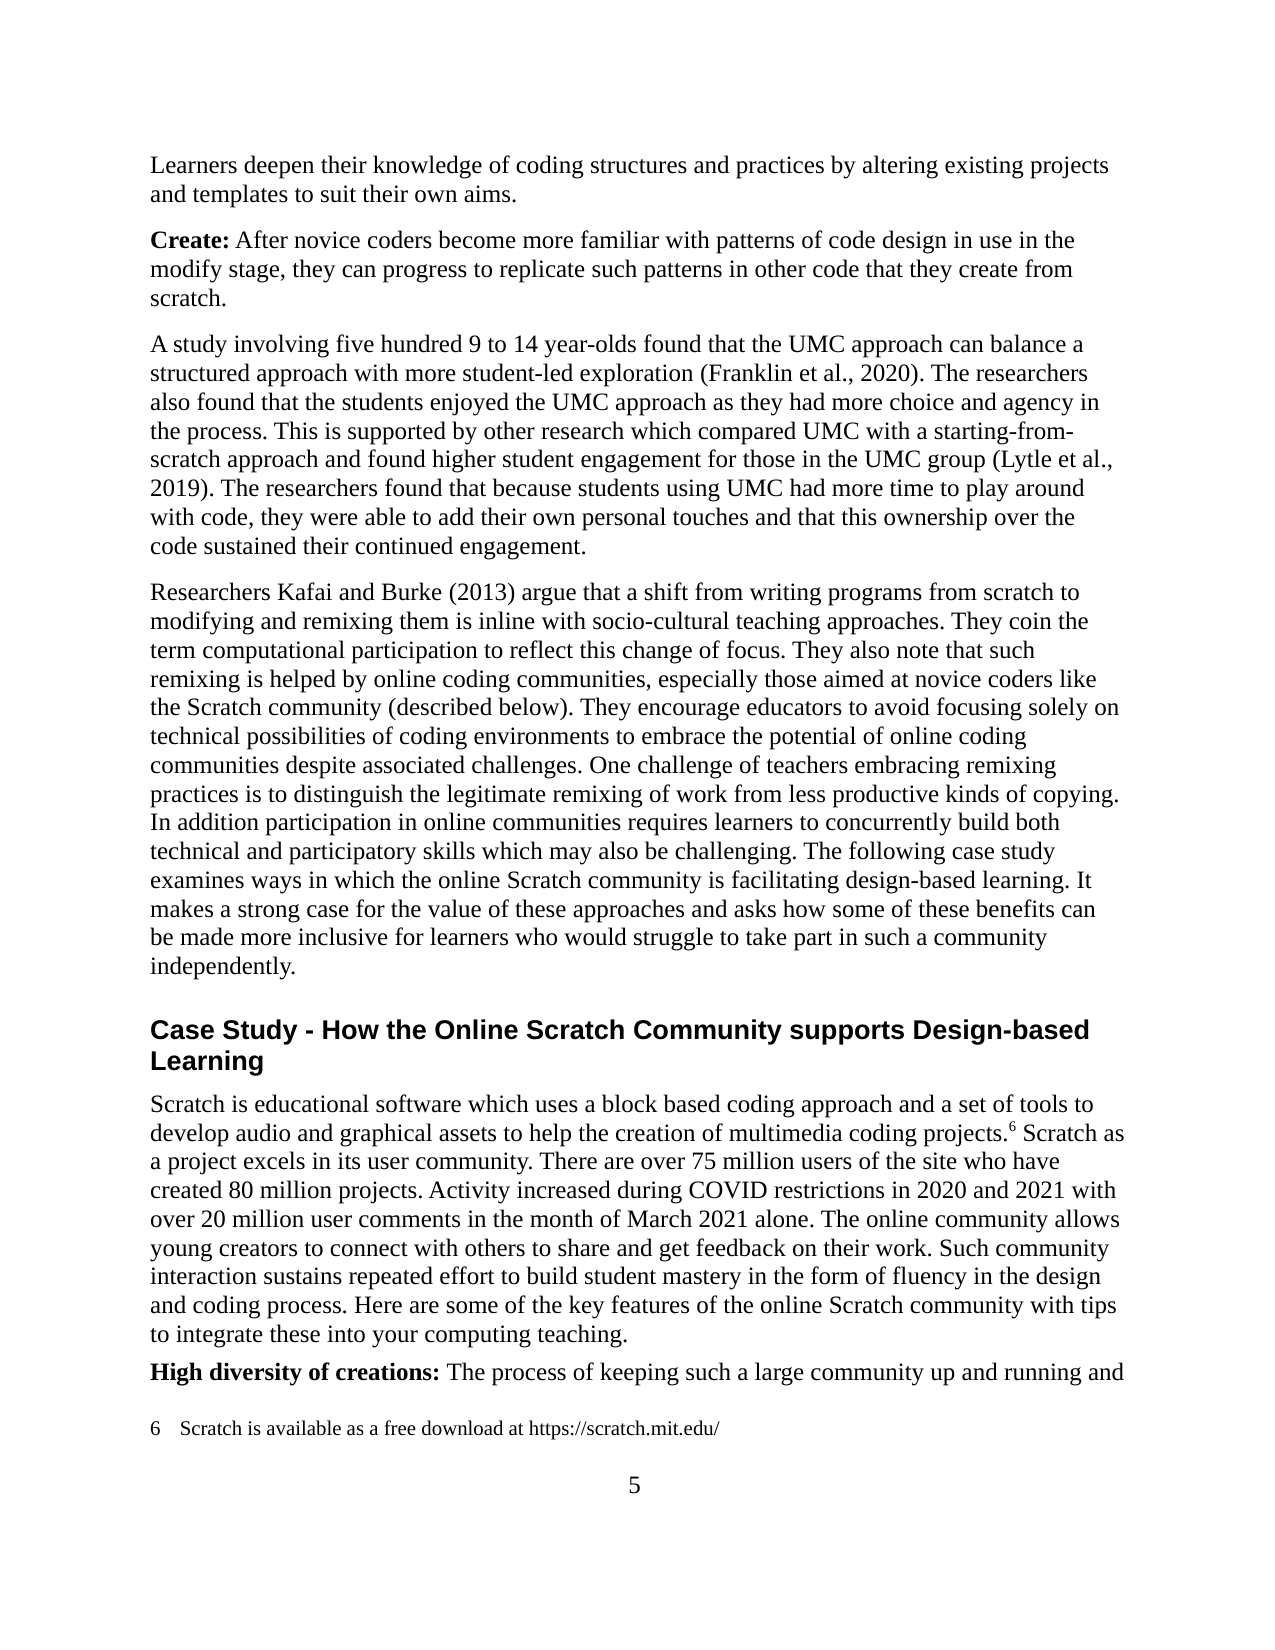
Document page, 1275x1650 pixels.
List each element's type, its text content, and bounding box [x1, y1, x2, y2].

text Scratch is available as a free download at https://scratch.mit.edu/ [150, 1416, 1125, 1440]
text Create: After novice coders become more familiar with patterns of code design in use in the modify stage, they can progress to replicate such patterns in other code that they create from scratch. [150, 225, 1125, 312]
text A study involving five hundred 9 to 14 year-olds found that the UMC approach can balance a structured approach with more student-led exploration (Franklin et al., 2020). The researchers also found that the students enjoyed the UMC approach as they had more choice and agency in the process. This is supported by other research which compared UMC with a starting-from-scratch approach and found higher student engagement for those in the UMC group (Lytle et al., 2019). The researchers found that because students using UMC had more time to play around with code, they were able to add their own personal touches and that this ownership over the code sustained their continued engagement. [150, 329, 1125, 559]
text Researchers Kafai and Burke (2013) argue that a shift from writing programs from scratch to modifying and remixing them is inline with socio-cultural teaching approaches. They coin the term computational participation to reflect this change of focus. They also note that such remixing is helped by online coding communities, especially those aimed at novice coders like the Scratch community (described below). They encourage educators to avoid focusing solely on technical possibilities of coding environments to embrace the potential of online coding communities despite associated challenges. One challenge of teachers embracing remixing practices is to distinguish the legitimate remixing of work from less productive kinds of copying. In addition participation in online communities requires learners to concurrently build both technical and participatory skills which may also be challenging. The following case study examines ways in which the online Scratch community is facilitating design-based learning. It makes a strong case for the value of these approaches and asks how some of these benefits can be made more inclusive for learners who would struggle to take part in such a community independently. [150, 577, 1125, 980]
text Scratch is educational software which uses a block based coding approach and a set of tools to develop audio and graphical assets to help the creation of multimedia coding projects. Scratch as a project excels in its user community. There are over 75 million users of the site who have created 80 million projects. Activity increased during COVID restrictions in 2020 and 2021 with over 20 million user comments in the month of March 2021 alone. The online community allows young creators to connect with others to share and get feedback on their work. Such community interaction sustains repeated effort to build student mastery in the form of fluency in the design and coding process. Here are some of the key features of the online Scratch community with tips to integrate these into your computing teaching. [150, 1089, 1125, 1348]
text Learners deepen their knowledge of coding structures and practices by altering existing projects and templates to suit their own aims. [150, 150, 1125, 207]
subtitle Case Study - How the Online Scratch Community supports Design-based Learning [150, 1014, 1125, 1076]
text High diversity of creations: The process of keeping such a large community up and running and [150, 1357, 1125, 1385]
